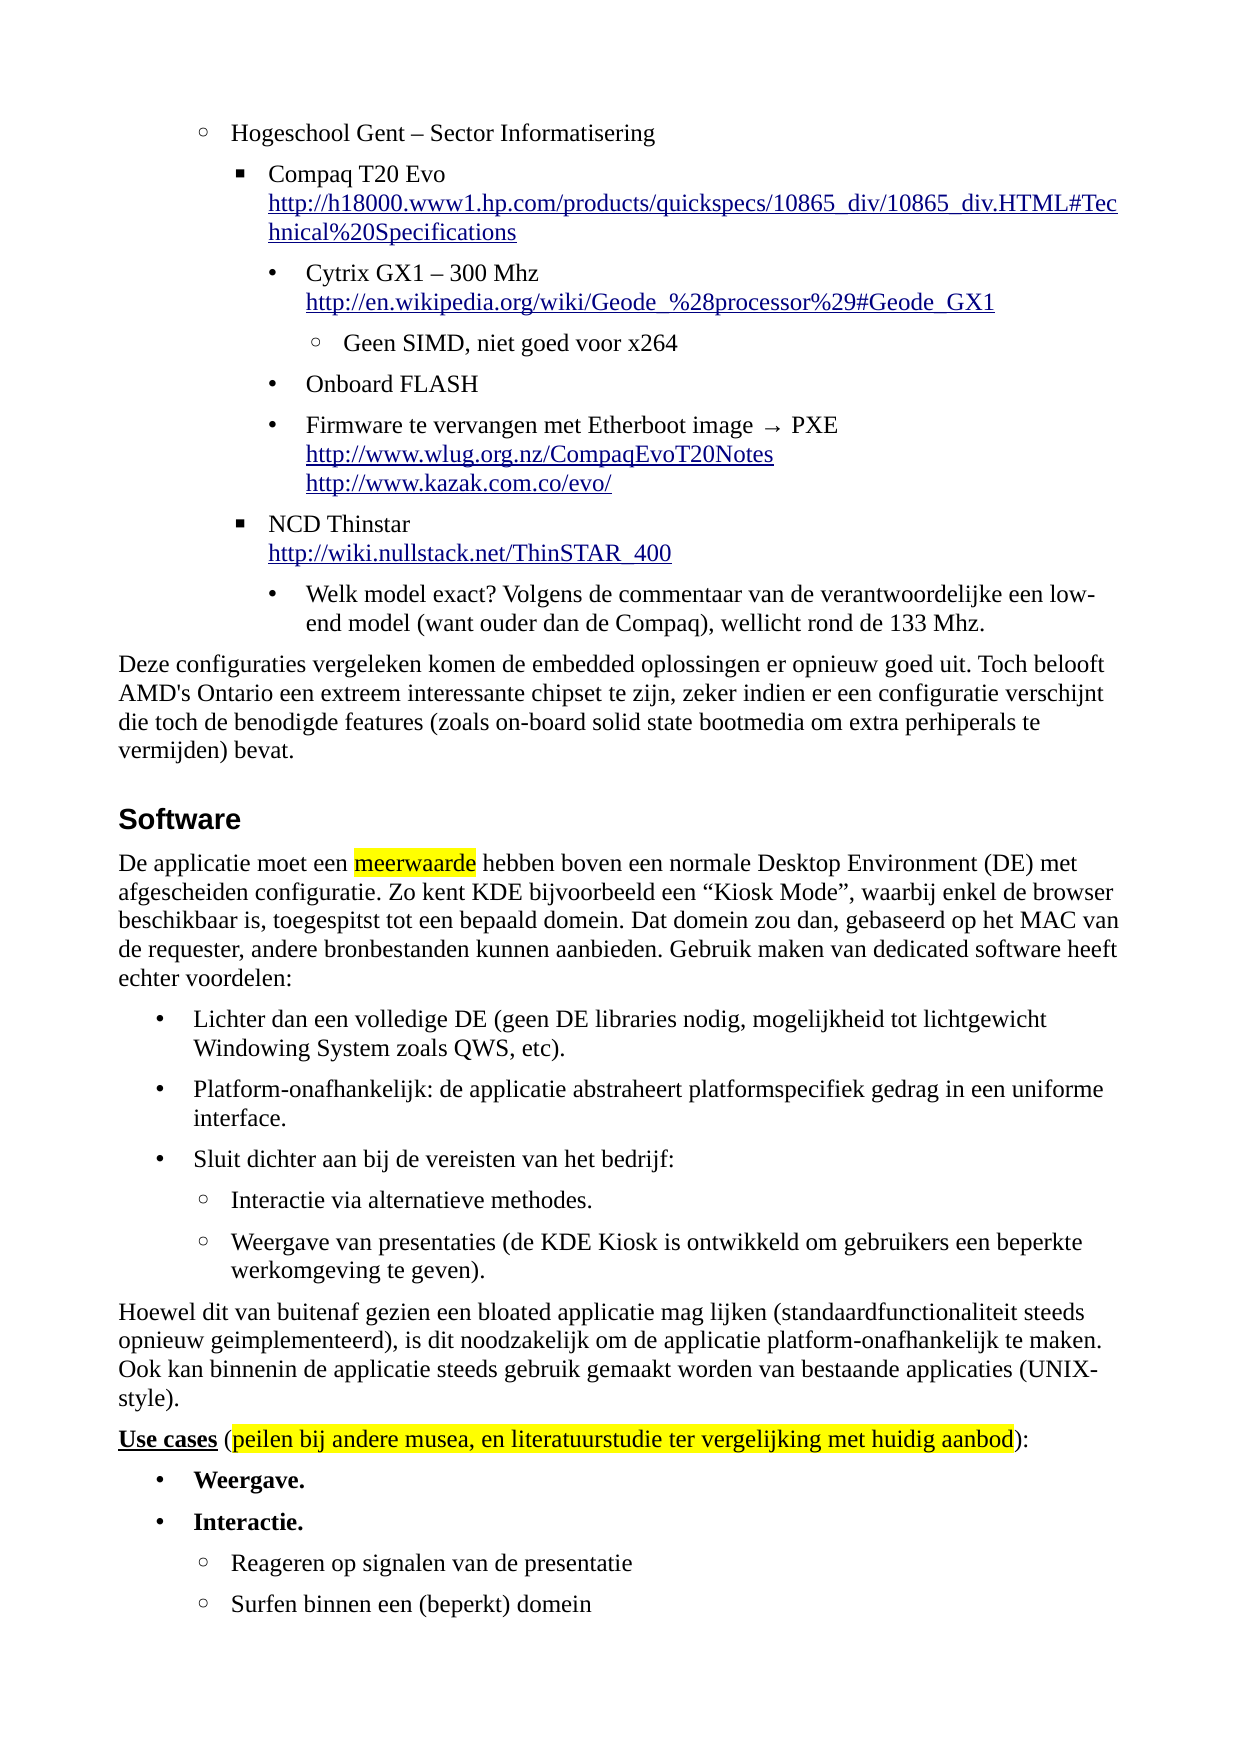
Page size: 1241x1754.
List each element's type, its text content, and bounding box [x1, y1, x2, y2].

list Hogeschool Gent – Sector Informatisering [193, 118, 1122, 147]
list Lichter dan een volledige DE (geen DE libraries nodig, mogelijkheid tot lichtgewicht Windowing System zoals QWS, etc). [156, 1004, 1122, 1062]
list Reageren op signalen van de presentatie [193, 1548, 1122, 1577]
text De applicatie moet een meerwaarde hebben boven een normale Desktop Environment (DE) met afgescheiden configuratie. Zo kent KDE bijvoorbeeld een “Kiosk Mode”, waarbij enkel de browser beschikbaar is, toegespitst tot een bepaald domein. Dat domein zou dan, gebaseerd op het MAC van de requester, andere bronbestanden kunnen aanbieden. Gebruik maken van dedicated software heeft echter voordelen: [118, 848, 1122, 992]
list Firmware te vervangen met Etherboot image → PXE http://www.wlug.org.nz/CompaqEvoT20Notes http://www.kazak.com.co/evo/ [268, 411, 1122, 497]
text Hoewel dit van buitenaf gezien een bloated applicatie mag lijken (standaardfunctionaliteit steeds opnieuw geimplementeerd), is dit noodzakelijk om de applicatie platform-onafhankelijk te maken. Ook kan binnenin de applicatie steeds gebruik gemaakt worden van bestaande applicaties (UNIX-style). [118, 1297, 1122, 1412]
list Interactie via alternatieve methodes. [193, 1185, 1122, 1214]
list Cytrix GX1 – 300 Mhz http://en.wikipedia.org/wiki/Geode_%28processor%29#Geode_GX1 [268, 258, 1122, 316]
list Weergave. [156, 1465, 1122, 1494]
list Surfen binnen een (beperkt) domein [193, 1589, 1122, 1618]
list NCD Thinstar http://wiki.nullstack.net/ThinSTAR_400 [231, 509, 1122, 567]
list Geen SIMD, niet goed voor x264 [306, 328, 1122, 357]
text Deze configuraties vergeleken komen de embedded oplossingen er opnieuw goed uit. Toch belooft AMD's Ontario een extreem interessante chipset te zijn, zeker indien er een configuratie verschijnt die toch de benodigde features (zoals on-board solid state bootmedia om extra perhiperals te vermijden) bevat. [118, 649, 1122, 764]
list Onboard FLASH [268, 369, 1122, 398]
list Sluit dichter aan bij de vereisten van het bedrijf: [156, 1144, 1122, 1173]
list Welk model exact? Volgens de commentaar van de verantwoordelijke een low-end model (want ouder dan de Compaq), wellicht rond de 133 Mhz. [268, 579, 1122, 637]
list Interactie. [156, 1507, 1122, 1535]
list Platform-onafhankelijk: de applicatie abstraheert platformspecifiek gedrag in een uniforme interface. [156, 1074, 1122, 1132]
list Weergave van presentaties (de KDE Kiosk is ontwikkeld om gebruikers een beperkte werkomgeving te geven). [193, 1227, 1122, 1284]
subtitle Software [118, 802, 1122, 835]
text Use cases (peilen bij andere musea, en literatuurstudie ter vergelijking met huidig aanbod): [118, 1424, 1122, 1453]
list Compaq T20 Evo http://h18000.www1.hp.com/products/quickspecs/10865_div/10865_div.HTML#Technical%20Specifications [231, 159, 1122, 246]
